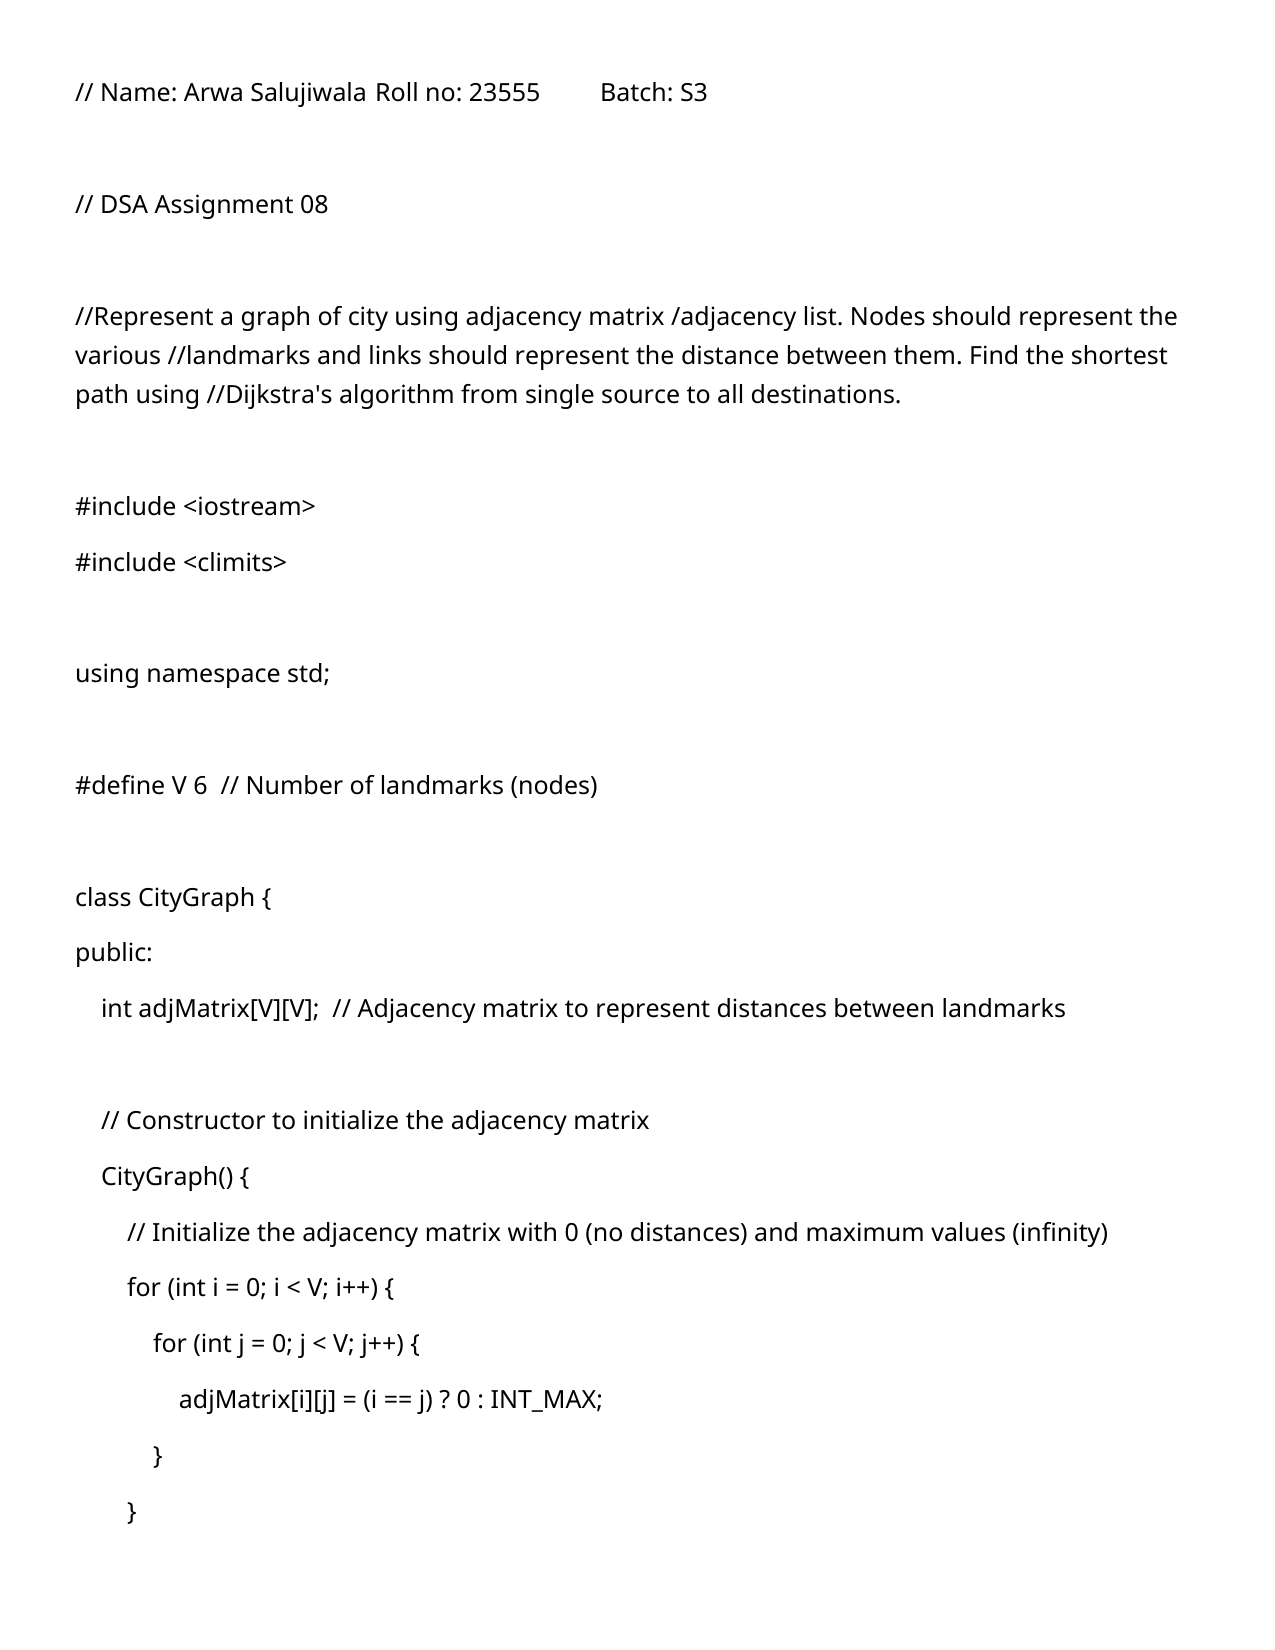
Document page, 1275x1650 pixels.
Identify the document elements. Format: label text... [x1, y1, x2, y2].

text adjMatrix[i][j] = (i == j) ? 0 : INT_MAX; [75, 1382, 1200, 1416]
text // DSA Assignment 08 [75, 187, 1200, 221]
text for (int i = 0; i < V; i++) { [75, 1270, 1200, 1304]
text // Constructor to initialize the adjacency matrix [75, 1102, 1200, 1137]
text #include <climits> [75, 544, 1200, 578]
text } [75, 1493, 1200, 1527]
text CityGraph() { [75, 1158, 1200, 1192]
text int adjMatrix[V][V]; // Adjacency matrix to represent distances between landmarks [75, 991, 1200, 1025]
text for (int j = 0; j < V; j++) { [75, 1326, 1200, 1360]
text #define V 6 // Number of landmarks (nodes) [75, 767, 1200, 802]
text // Name: Arwa Salujiwala Roll no: 23555 Batch: S3 [75, 75, 1200, 109]
text using namespace std; [75, 656, 1200, 690]
text class CityGraph { [75, 879, 1200, 913]
text //Represent a graph of city using adjacency matrix /adjacency list. Nodes should represent the various //landmarks and links should represent the distance between them. Find the shortest path using //Dijkstra's algorithm from single source to all destinations. [75, 298, 1200, 411]
text } [75, 1437, 1200, 1472]
text public: [75, 935, 1200, 969]
text // Initialize the adjacency matrix with 0 (no distances) and maximum values (infinity) [75, 1214, 1200, 1248]
text #include <iostream> [75, 488, 1200, 522]
